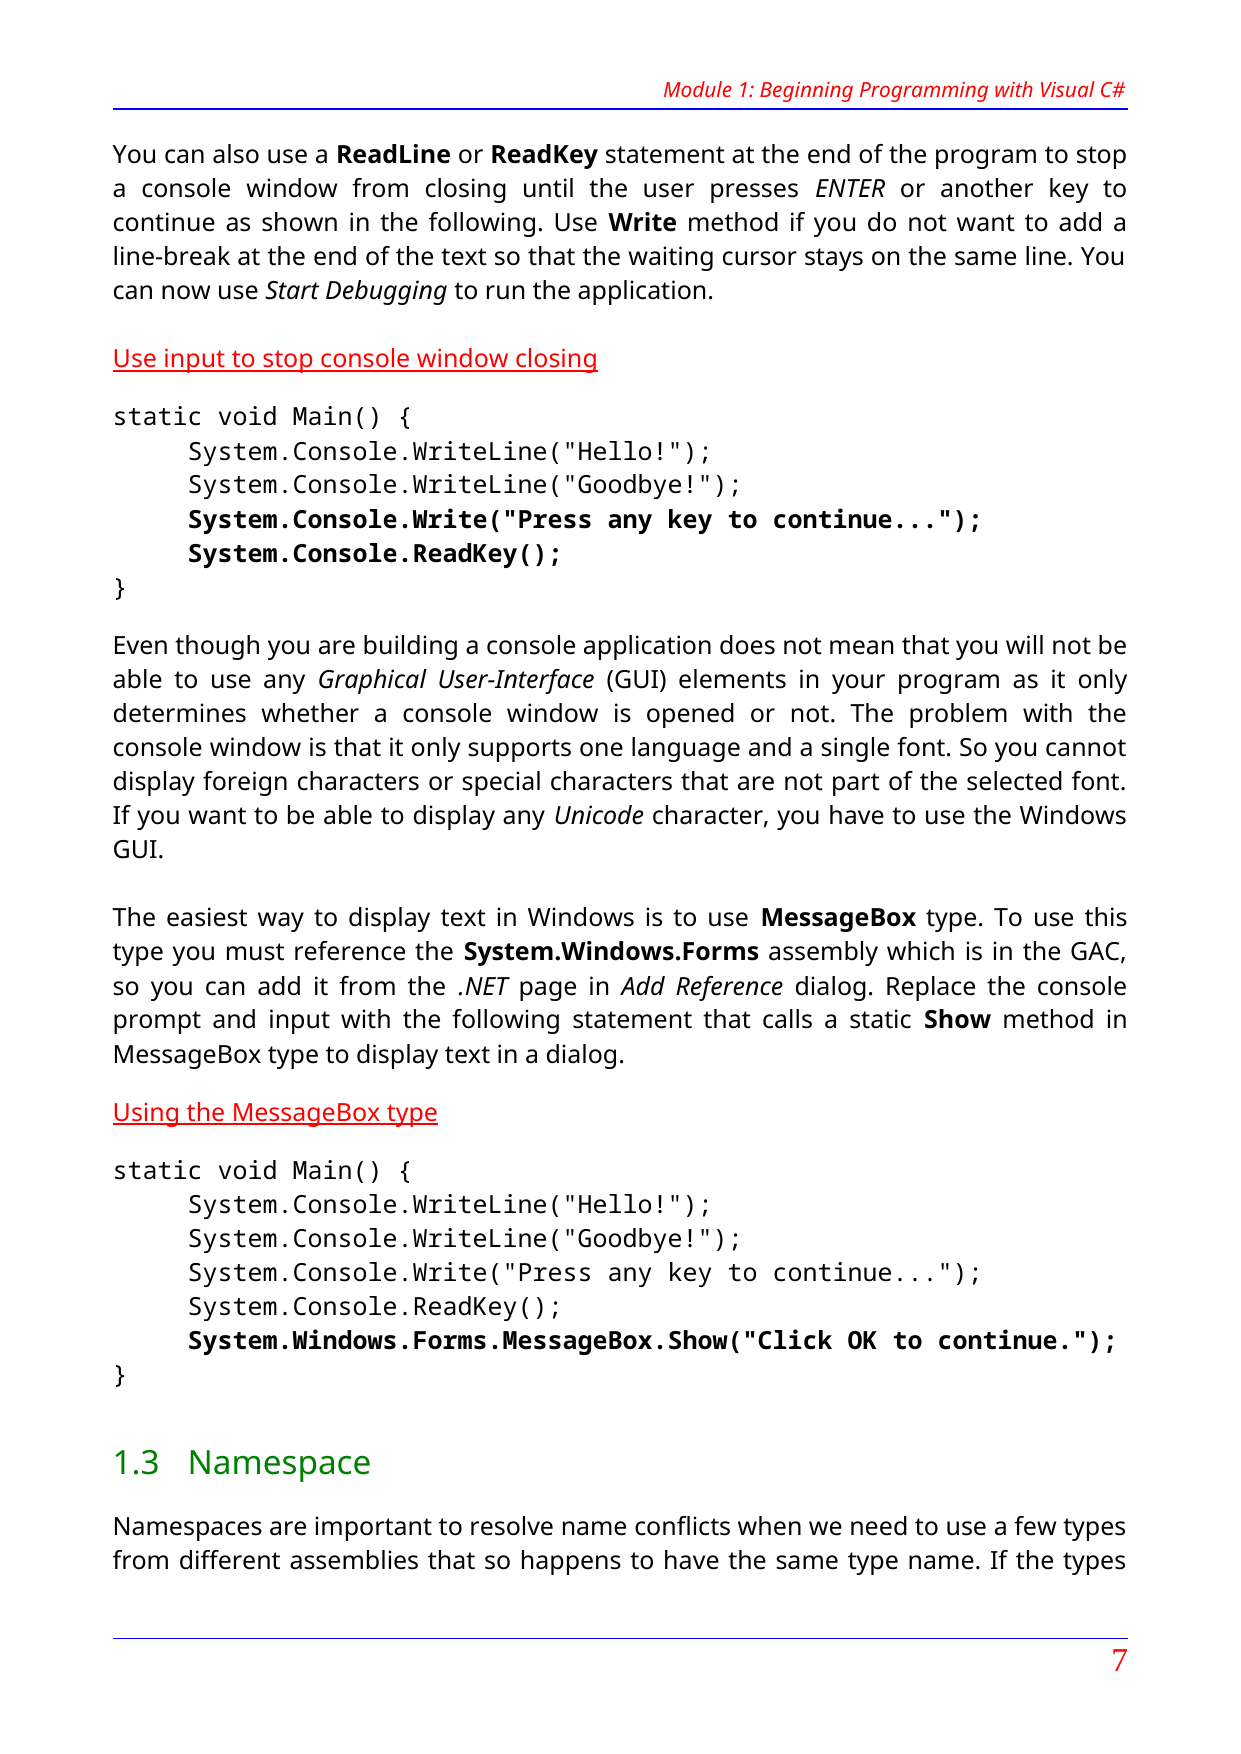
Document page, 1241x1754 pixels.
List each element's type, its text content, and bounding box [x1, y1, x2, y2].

text System.Console.Write("Press any key to continue..."); [112, 501, 1128, 535]
text System.Console.Write("Press any key to continue..."); [112, 1255, 1128, 1289]
text System.Console.WriteLine("Goodbye!"); [112, 1221, 1128, 1255]
text Use input to stop console window closing [112, 341, 1128, 375]
text System.Windows.Forms.MessageBox.Show("Click OK to continue."); [112, 1323, 1128, 1357]
text Namespaces are important to resolve name conflicts when we need to use a few types from different assemblies that so happens to have the same type name. If the types [112, 1508, 1128, 1577]
text System.Console.ReadKey(); [112, 1289, 1128, 1323]
text 1.3 Namespace [112, 1439, 1128, 1484]
text System.Console.WriteLine("Hello!"); [112, 433, 1128, 467]
text System.Console.WriteLine("Goodbye!"); [112, 467, 1128, 501]
text System.Console.WriteLine("Hello!"); [112, 1187, 1128, 1221]
text Using the MessageBox type [112, 1094, 1128, 1128]
text static void Main() { [112, 1152, 1128, 1187]
text The easiest way to display text in Windows is to use MessageBox type. To use this type you must reference the System.Windows.Forms assembly which is in the GAC, so you can add it from the .NET page in Add Reference dialog. Replace the console prompt and input with the following statement that calls a static Show method in MessageBox type to display text in a dialog. [112, 900, 1128, 1070]
text } [112, 1357, 1128, 1391]
text Even though you are building a console application does not mean that you will not be able to use any Graphical User-Interface (GUI) elements in your program as it only determines whether a console window is opened or not. The problem with the console window is that it only supports one language and a single font. So you cannot display foreign characters or special characters that are not part of the selected font. If you want to be able to display any Unicode character, you have to use the Windows GUI. [112, 627, 1128, 866]
text } [112, 569, 1128, 603]
text static void Main() { [112, 399, 1128, 433]
text System.Console.ReadKey(); [112, 535, 1128, 569]
text You can also use a ReadLine or ReadKey statement at the end of the program to stop a console window from closing until the user presses ENTER or another key to continue as shown in the following. Use Write method if you do not want to add a line-break at the end of the text so that the waiting cursor stays on the same line. You can now use Start Debugging to run the application. [112, 137, 1128, 307]
